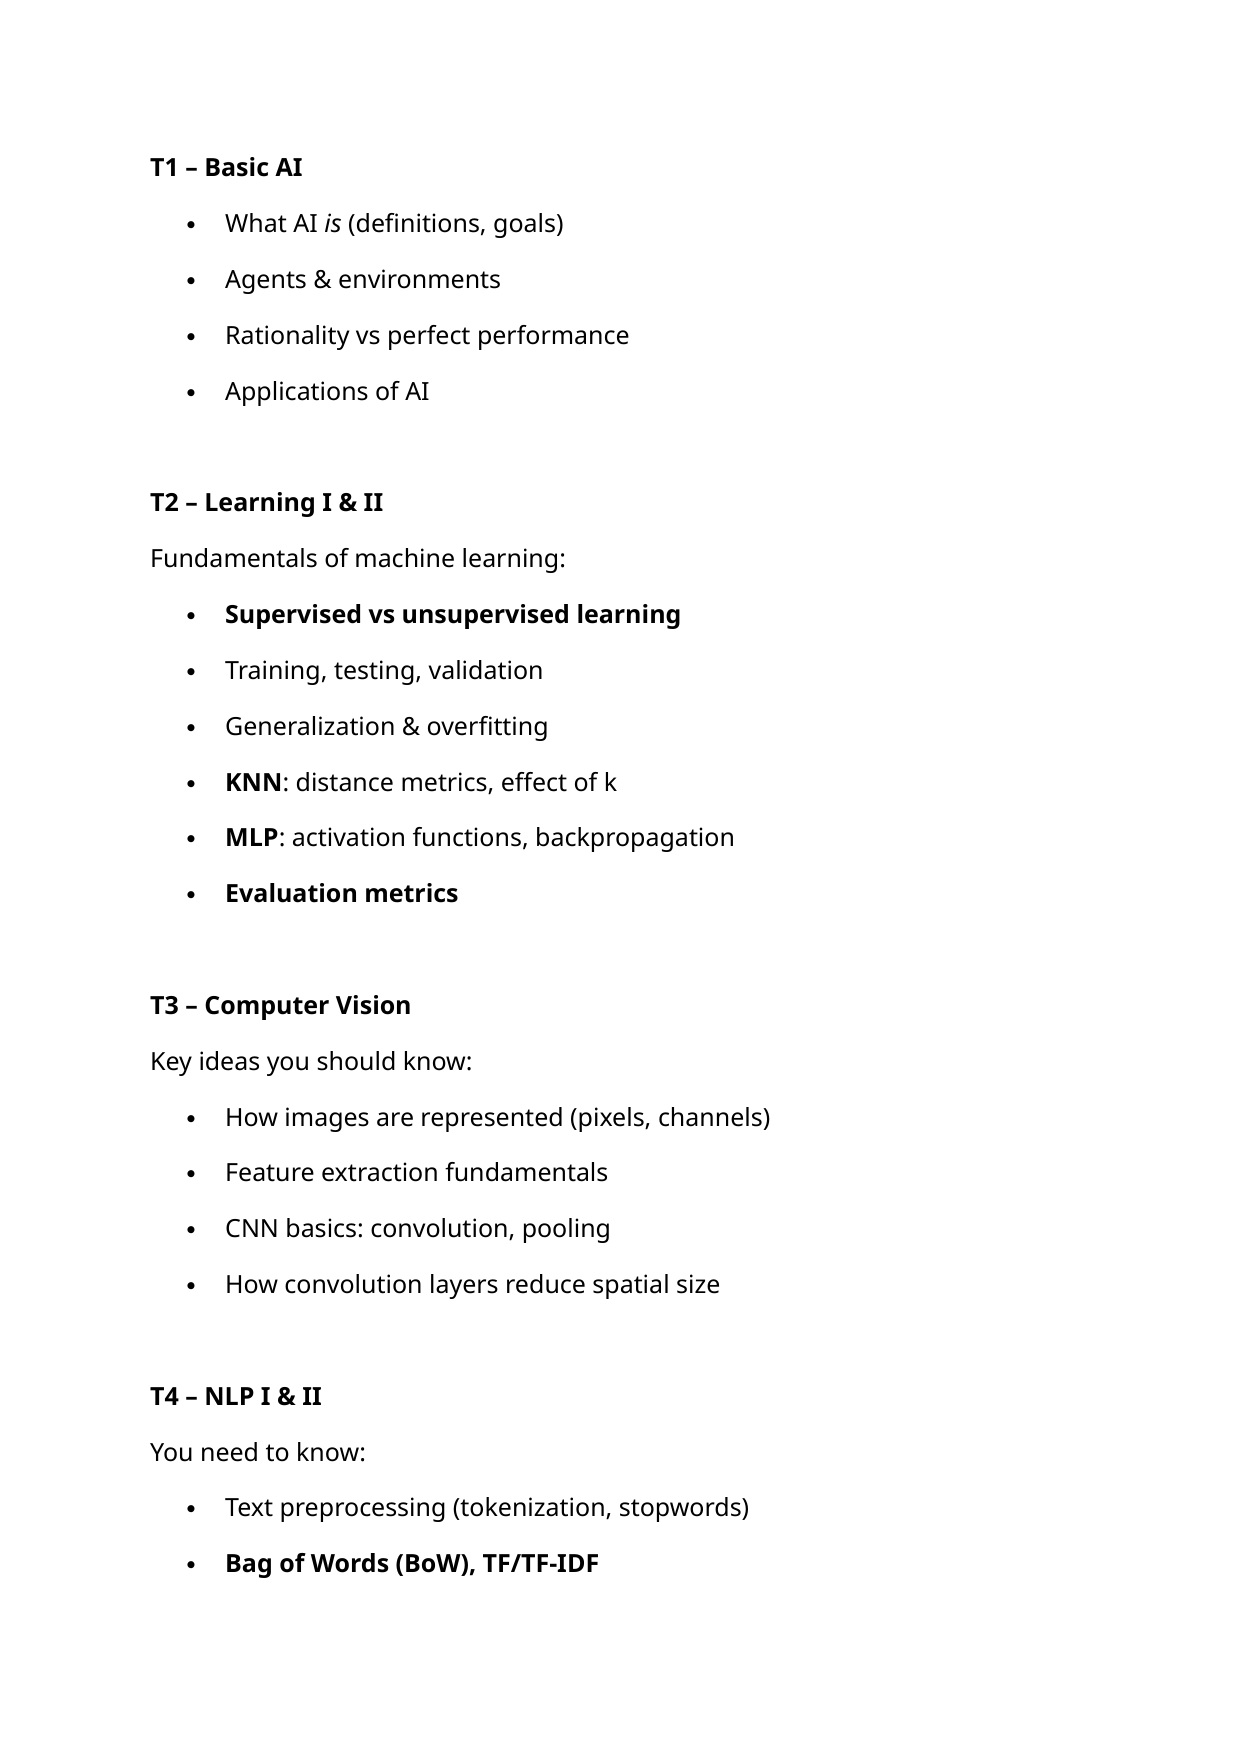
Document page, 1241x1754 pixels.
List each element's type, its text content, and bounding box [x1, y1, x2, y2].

text Fundamentals of machine learning: [150, 541, 1090, 575]
list How convolution layers reduce spatial size [187, 1267, 1090, 1301]
list Supervised vs unsupervised learning [187, 597, 1090, 631]
list How images are represented (pixels, channels) [187, 1099, 1090, 1133]
text T3 – Computer Vision [150, 987, 1090, 1022]
list MLP: activation functions, backpropagation [187, 820, 1090, 854]
list Rationality vs perfect performance [187, 317, 1090, 352]
list KNN: distance metrics, effect of k [187, 764, 1090, 798]
text You need to know: [150, 1434, 1090, 1468]
text T4 – NLP I & II [150, 1378, 1090, 1412]
list CNN basics: convolution, pooling [187, 1211, 1090, 1245]
text T1 – Basic AI [150, 150, 1090, 184]
list Feature extraction fundamentals [187, 1155, 1090, 1189]
list Evaluation metrics [187, 876, 1090, 910]
text T2 – Learning I & II [150, 485, 1090, 519]
list Generalization & overfitting [187, 708, 1090, 742]
list Text preprocessing (tokenization, stopwords) [187, 1490, 1090, 1524]
list Applications of AI [187, 373, 1090, 407]
list What AI is (definitions, goals) [187, 206, 1090, 240]
list Agents & environments [187, 262, 1090, 296]
list Bag of Words (BoW), TF/TF-IDF [187, 1546, 1090, 1580]
text Key ideas you should know: [150, 1043, 1090, 1077]
list Training, testing, validation [187, 652, 1090, 687]
